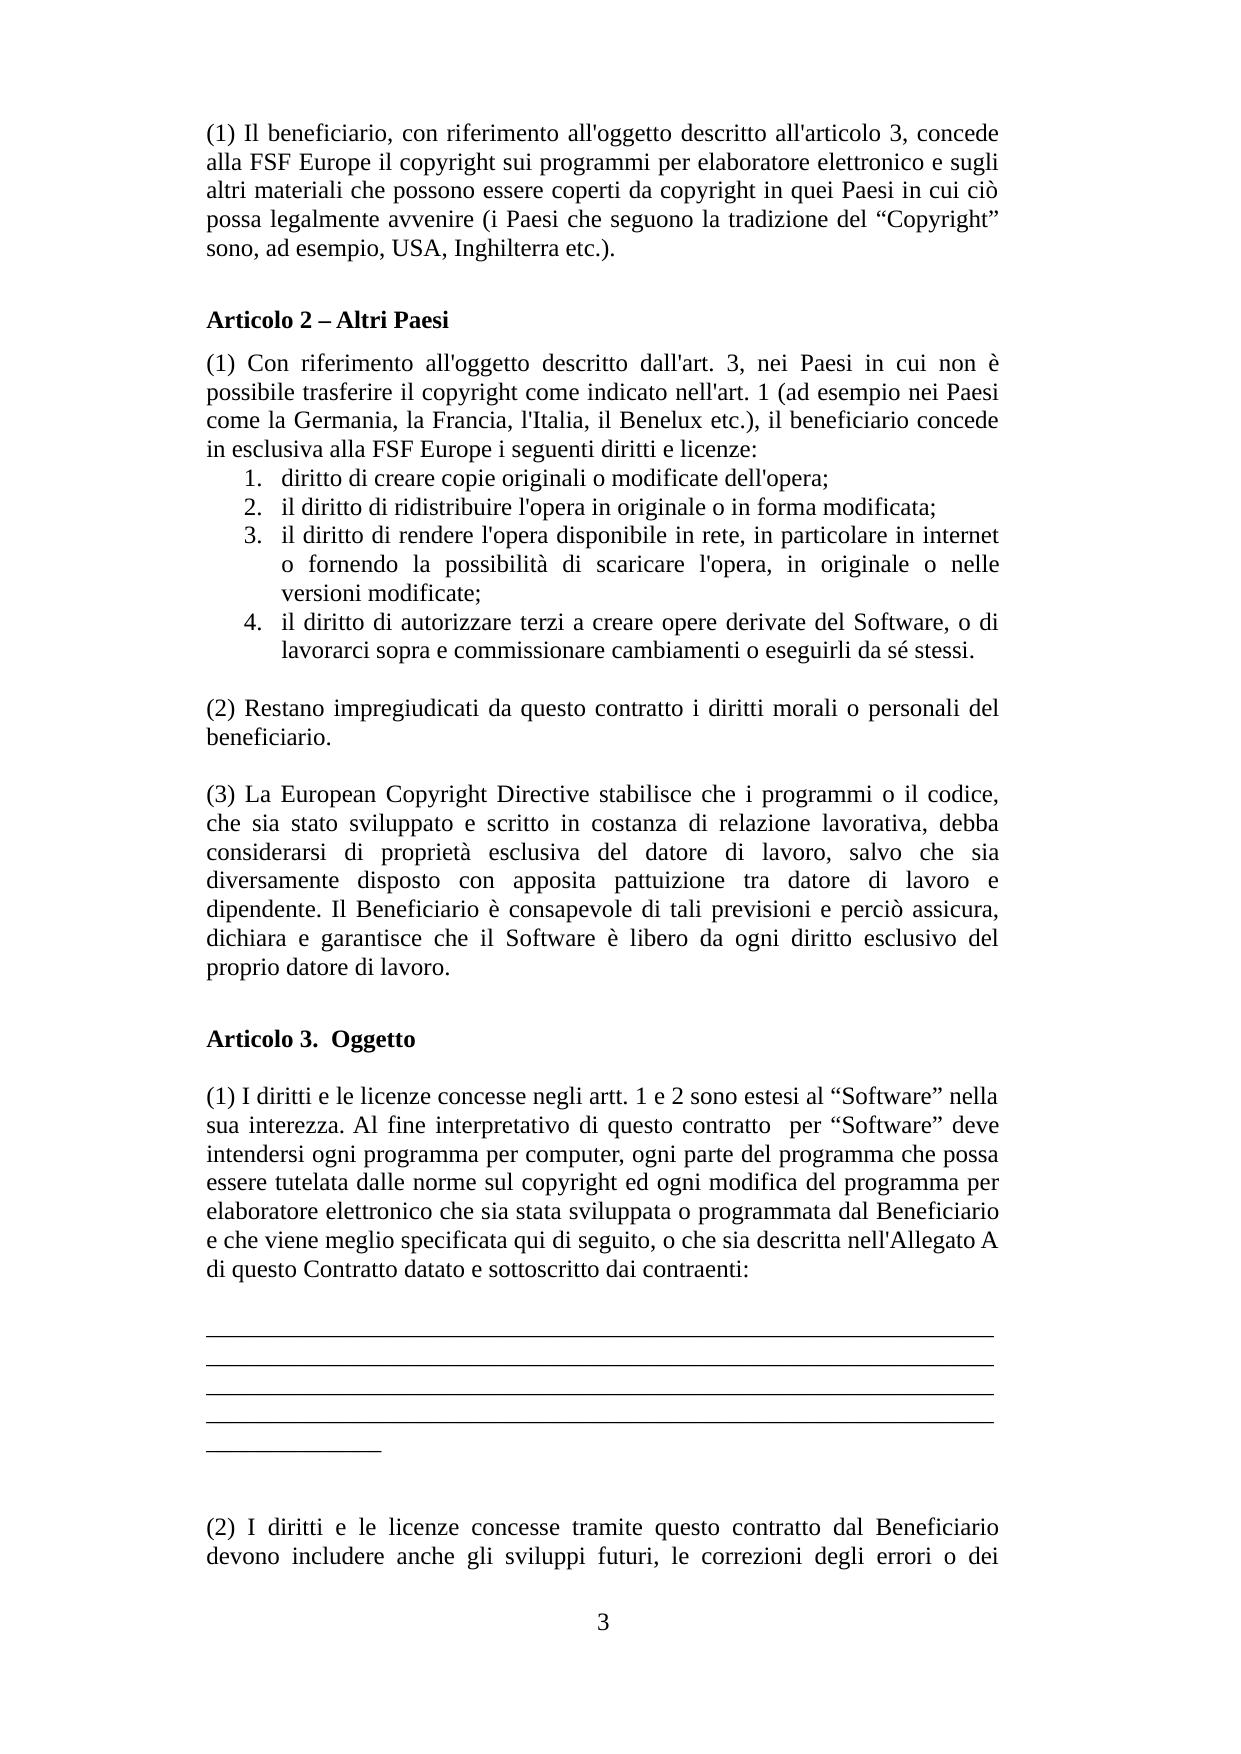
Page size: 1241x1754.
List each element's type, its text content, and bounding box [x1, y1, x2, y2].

text (1) Con riferimento all'oggetto descritto dall'art. 3, nei Paesi in cui non è possibile trasferire il copyright come indicato nell'art. 1 (ad esempio nei Paesi come la Germania, la Francia, l'Italia, il Benelux etc.), il beneficiario concede in esclusiva alla FSF Europe i seguenti diritti e licenze: [206, 348, 1000, 463]
list il diritto di rendere l'opera disponibile in rete, in particolare in internet o fornendo la possibilità di scaricare l'opera, in originale o nelle versioni modificate; [243, 521, 1000, 607]
text (2) I diritti e le licenze concesse tramite questo contratto dal Beneficiario devono includere anche gli sviluppi futuri, le correzioni degli errori o dei [206, 1512, 1000, 1570]
text (2) Restano impregiudicati da questo contratto i diritti morali o personali del beneficiario. [206, 693, 1000, 751]
text Articolo 3. Oggetto [206, 1024, 1000, 1052]
list il diritto di autorizzare terzi a creare opere derivate del Software, o di lavorarci sopra e commissionare cambiamenti o eseguirli da sé stessi. [243, 607, 1000, 664]
list diritto di creare copie originali o modificate dell'opera; [243, 463, 1000, 492]
text (1) I diritti e le licenze concesse negli artt. 1 e 2 sono estesi al “Software” nella sua interezza. Al fine interpretativo di questo contratto per “Software” deve intendersi ogni programma per computer, ogni parte del programma che possa essere tutelata dalle norme sul copyright ed ogni modifica del programma per elaboratore elettronico che sia stata sviluppata o programmata dal Beneficiario e che viene meglio specificata qui di seguito, o che sia descritta nell'Allegato A di questo Contratto datato e sottoscritto dai contraenti: [206, 1081, 1000, 1282]
text Articolo 2 – Altri Paesi [206, 305, 1000, 334]
text (1) Il beneficiario, con riferimento all'oggetto descritto all'articolo 3, concede alla FSF Europe il copyright sui programmi per elaboratore elettronico e sugli altri materiali che possono essere coperti da copyright in quei Paesi in cui ciò possa legalmente avvenire (i Paesi che seguono la tradizione del “Copyright” sono, ad esempio, USA, Inghilterra etc.). [206, 118, 1000, 262]
text __________________________________________________________________________________________________________________________________________________________________________________________________________________________________________________________________________ [206, 1311, 1000, 1455]
list il diritto di ridistribuire l'opera in originale o in forma modificata; [243, 492, 1000, 521]
text (3) La European Copyright Directive stabilisce che i programmi o il codice, che sia stato sviluppato e scritto in costanza di relazione lavorativa, debba considerarsi di proprietà esclusiva del datore di lavoro, salvo che sia diversamente disposto con apposita pattuizione tra datore di lavoro e dipendente. Il Beneficiario è consapevole di tali previsioni e perciò assicura, dichiara e garantisce che il Software è libero da ogni diritto esclusivo del proprio datore di lavoro. [206, 779, 1000, 981]
